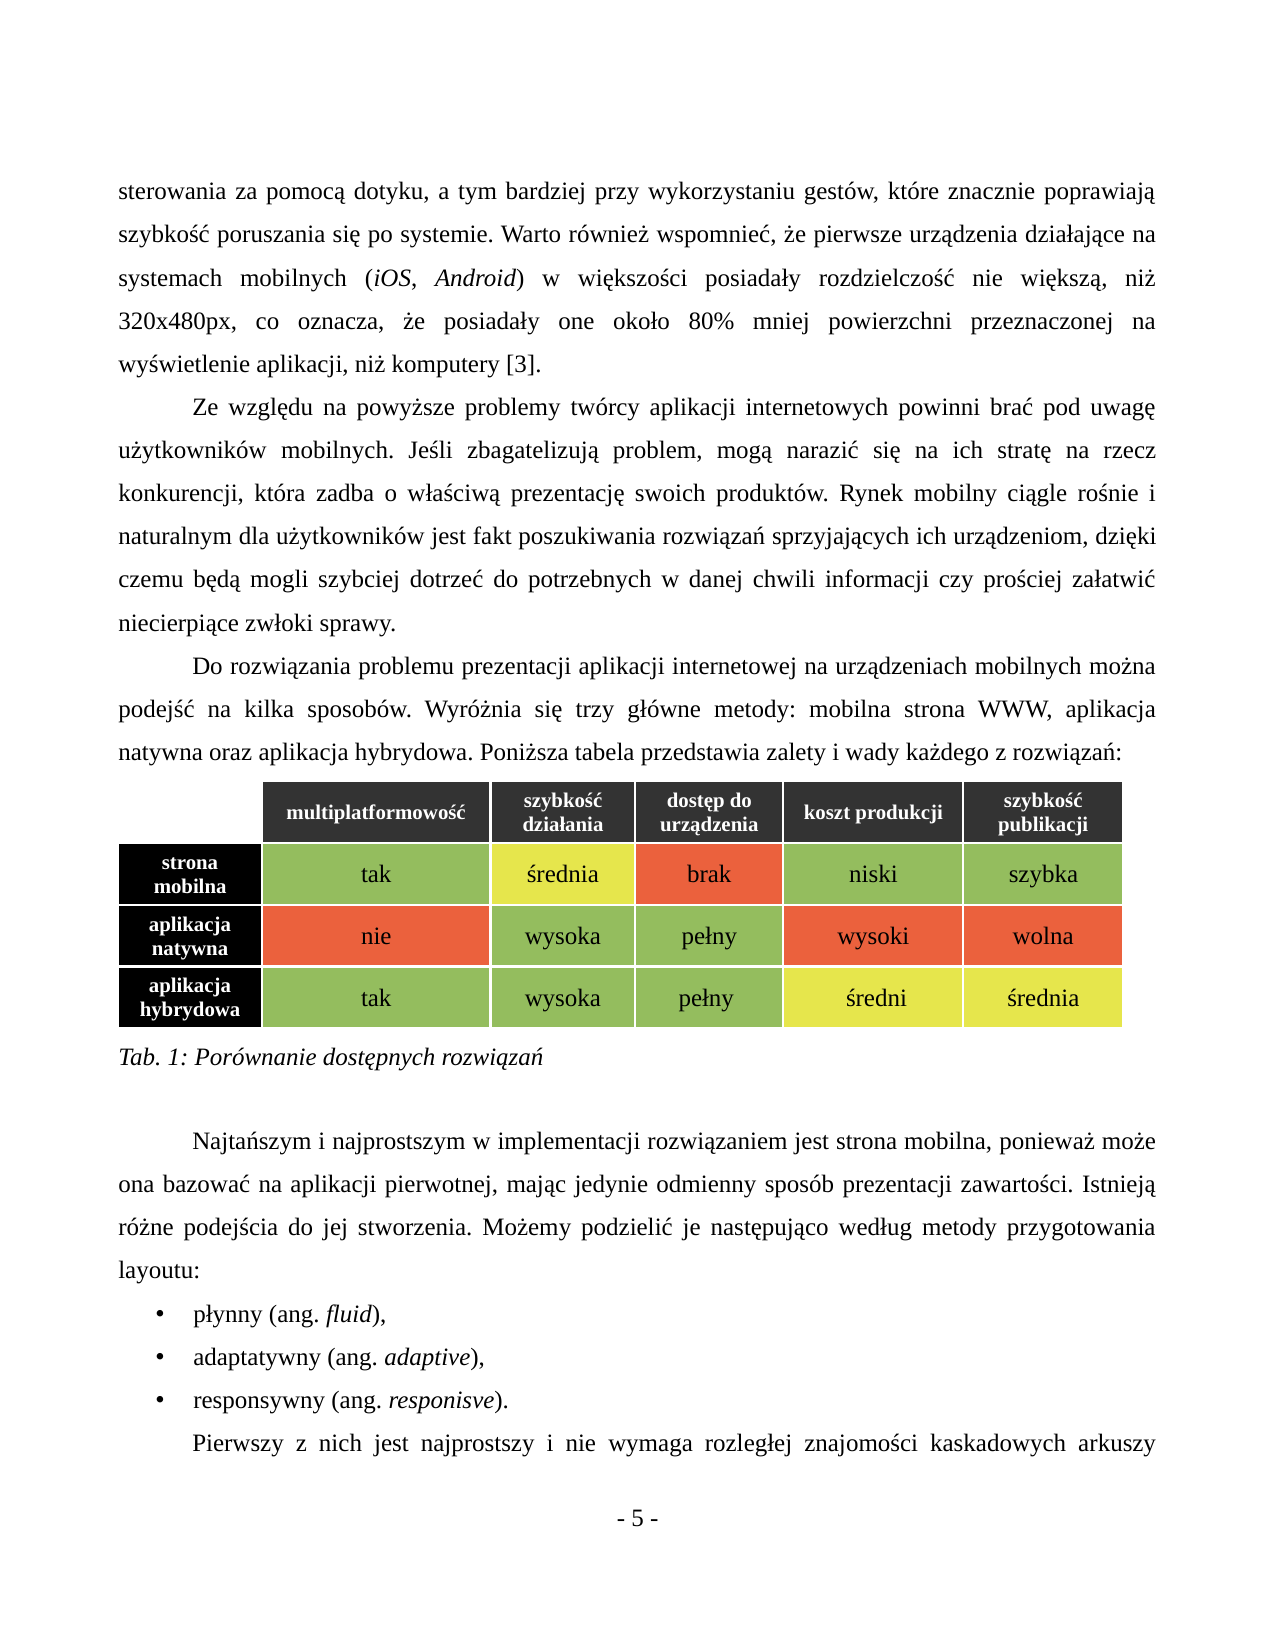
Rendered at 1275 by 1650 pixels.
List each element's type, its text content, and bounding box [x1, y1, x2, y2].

table_cell aplikacja hybrydowa [119, 968, 261, 1027]
table_cell pełny [636, 906, 782, 965]
table_header multiplatformowość [263, 782, 489, 842]
table_cell średnia [964, 968, 1122, 1027]
table_header [119, 782, 261, 842]
table_cell pełny [636, 968, 782, 1027]
text Pierwszy z nich jest najprostszy i nie wymaga rozległej znajomości kaskadowych arkuszy [118, 1428, 1157, 1457]
table_cell wysoki [784, 906, 962, 965]
table_cell wysoka [492, 906, 634, 965]
table_header szybkość działania [492, 782, 634, 842]
text Najtańszym i najprostszym w implementacji rozwiązaniem jest strona mobilna, ponieważ może ona bazować na aplikacji pierwotnej, mając jedynie odmienny sposób prezentacji zawartości. Istnieją różne podejścia do jej stworzenia. Możemy podzielić je następująco według metody przygotowania layoutu: [118, 1126, 1157, 1284]
table_cell tak [263, 968, 489, 1027]
table_cell niski [784, 844, 962, 904]
list responsywny (ang. responisve). [156, 1385, 1157, 1414]
text Tab. 1: Porównanie dostępnych rozwiązań [118, 1042, 1157, 1071]
table_cell strona mobilna [119, 844, 261, 904]
table_cell wolna [964, 906, 1122, 965]
table_header szybkość publikacji [964, 782, 1122, 842]
list adaptatywny (ang. adaptive), [156, 1342, 1157, 1371]
table_header dostęp do urządzenia [636, 782, 782, 842]
table_cell wysoka [492, 968, 634, 1027]
table_cell średni [784, 968, 962, 1027]
table_cell szybka [964, 844, 1122, 904]
list płynny (ang. fluid), [156, 1299, 1157, 1327]
text sterowania za pomocą dotyku, a tym bardziej przy wykorzystaniu gestów, które znacznie poprawiają szybkość poruszania się po systemie. Warto również wspomnieć, że pierwsze urządzenia działające na systemach mobilnych (iOS, Android) w większości posiadały rozdzielczość nie większą, niż 320x480px, co oznacza, że posiadały one około 80% mniej powierzchni przeznaczonej na wyświetlenie aplikacji, niż komputery [3]. [118, 176, 1157, 378]
table_cell aplikacja natywna [119, 906, 261, 965]
table_cell brak [636, 844, 782, 904]
table_header koszt produkcji [784, 782, 962, 842]
text Do rozwiązania problemu prezentacji aplikacji internetowej na urządzeniach mobilnych można podejść na kilka sposobów. Wyróżnia się trzy główne metody: mobilna strona WWW, aplikacja natywna oraz aplikacja hybrydowa. Poniższa tabela przedstawia zalety i wady każdego z rozwiązań: [118, 651, 1157, 766]
text Ze względu na powyższe problemy twórcy aplikacji internetowych powinni brać pod uwagę użytkowników mobilnych. Jeśli zbagatelizują problem, mogą narazić się na ich stratę na rzecz konkurencji, która zadba o właściwą prezentację swoich produktów. Rynek mobilny ciągle rośnie i naturalnym dla użytkowników jest fakt poszukiwania rozwiązań sprzyjających ich urządzeniom, dzięki czemu będą mogli szybciej dotrzeć do potrzebnych w danej chwili informacji czy prościej załatwić niecierpiące zwłoki sprawy. [118, 392, 1157, 636]
table_cell tak [263, 844, 489, 904]
table_cell nie [263, 906, 489, 965]
table_cell średnia [492, 844, 634, 904]
